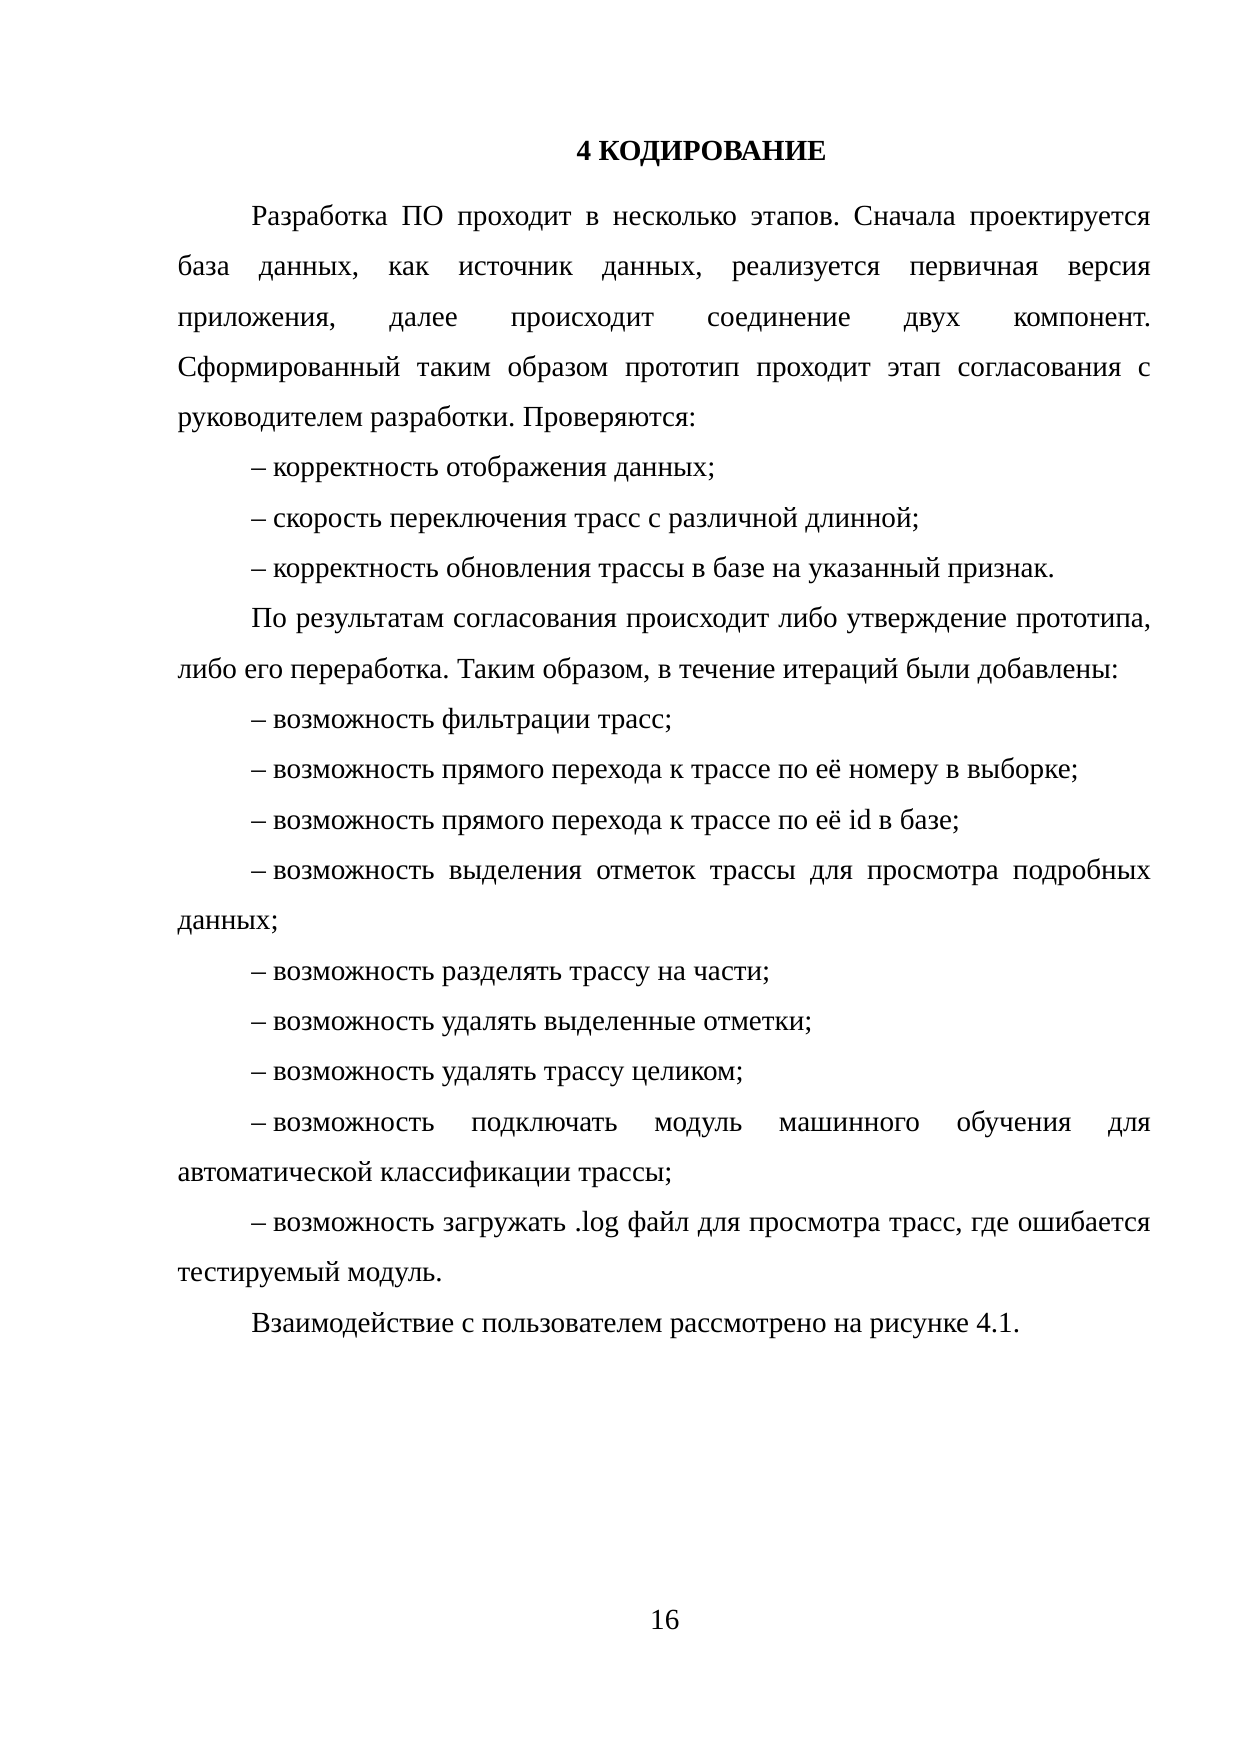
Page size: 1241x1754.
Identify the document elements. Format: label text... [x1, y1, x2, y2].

list возможность загружать .log файл для просмотра трасс, где ошибается тестируемый модуль. [177, 1204, 1152, 1288]
list скорость переключения трасс с различной длинной; [177, 500, 1152, 533]
list корректность обновления трассы в базе на указанный признак. [177, 550, 1152, 584]
list возможность прямого перехода к трассе по её номеру в выборке; [177, 751, 1152, 785]
list возможность выделения отметок трассы для просмотра подробных данных; [177, 852, 1152, 936]
list возможность подключать модуль машинного обучения для автоматической классификации трассы; [177, 1104, 1152, 1187]
list возможность разделять трассу на части; [177, 953, 1152, 986]
text Взаимодействие с пользователем рассмотрено на рисунке 4.1. [177, 1305, 1152, 1338]
text Разработка ПО проходит в несколько этапов. Сначала проектируется база данных, как источник данных, реализуется первичная версия приложения, далее происходит соединение двух компонент. Сформированный таким образом прототип проходит этап согласования с руководителем разработки. Проверяются: [177, 198, 1152, 433]
text По результатам согласования происходит либо утверждение прототипа, либо его переработка. Таким образом, в течение итераций были добавлены: [177, 601, 1152, 684]
list возможность прямого перехода к трассе по её id в базе; [177, 802, 1152, 835]
subtitle КОДИРОВАНИЕ [251, 133, 1152, 166]
list корректность отображения данных; [177, 449, 1152, 483]
list возможность удалять трассу целиком; [177, 1053, 1152, 1087]
list возможность удалять выделенные отметки; [177, 1003, 1152, 1037]
list возможность фильтрации трасс; [177, 701, 1152, 735]
